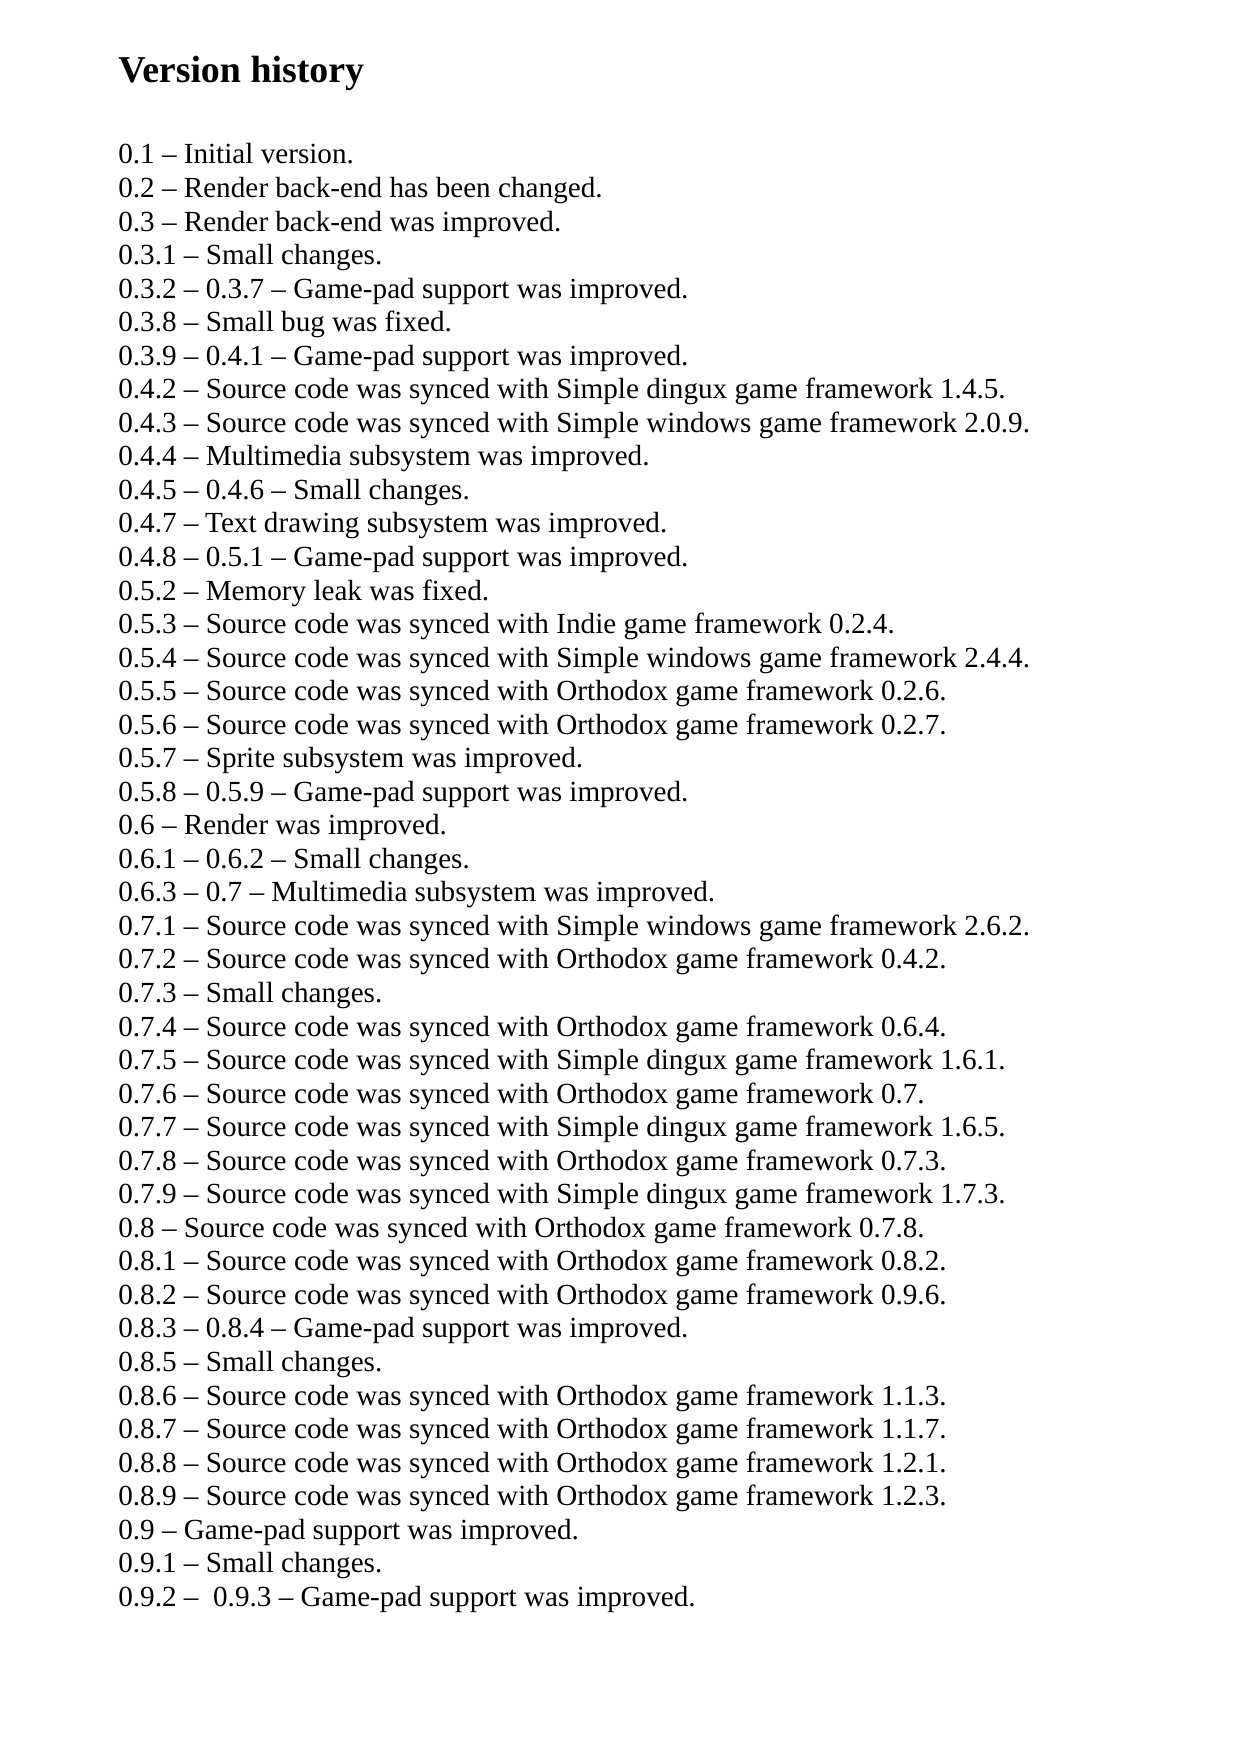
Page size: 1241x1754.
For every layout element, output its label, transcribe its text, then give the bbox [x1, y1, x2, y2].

text 0.3.8 – Small bug was fixed. [118, 304, 1122, 338]
text 0.6 – Render was improved. [118, 807, 1122, 841]
text 0.7.4 – Source code was synced with Orthodox game framework 0.6.4. [118, 1009, 1122, 1042]
text 0.4.7 – Text drawing subsystem was improved. [118, 506, 1122, 539]
text 0.7.2 – Source code was synced with Orthodox game framework 0.4.2. [118, 942, 1122, 975]
text 0.7.9 – Source code was synced with Simple dingux game framework 1.7.3. [118, 1176, 1122, 1210]
text 0.4.5 – 0.4.6 – Small changes. [118, 472, 1122, 506]
text 0.8.1 – Source code was synced with Orthodox game framework 0.8.2. [118, 1243, 1122, 1277]
text 0.7.7 – Source code was synced with Simple dingux game framework 1.6.5. [118, 1109, 1122, 1143]
text 0.7.8 – Source code was synced with Orthodox game framework 0.7.3. [118, 1143, 1122, 1176]
text 0.8 – Source code was synced with Orthodox game framework 0.7.8. [118, 1210, 1122, 1243]
text 0.3.9 – 0.4.1 – Game-pad support was improved. [118, 338, 1122, 371]
text 0.5.5 – Source code was synced with Orthodox game framework 0.2.6. [118, 673, 1122, 707]
text 0.7.6 – Source code was synced with Orthodox game framework 0.7. [118, 1076, 1122, 1109]
text 0.8.8 – Source code was synced with Orthodox game framework 1.2.1. [118, 1445, 1122, 1478]
text 0.3.1 – Small changes. [118, 237, 1122, 271]
text 0.2 – Render back-end has been changed. [118, 170, 1122, 204]
text 0.5.7 – Sprite subsystem was improved. [118, 740, 1122, 774]
text 0.8.6 – Source code was synced with Orthodox game framework 1.1.3. [118, 1378, 1122, 1411]
text 0.5.4 – Source code was synced with Simple windows game framework 2.4.4. [118, 640, 1122, 673]
text 0.7.1 – Source code was synced with Simple windows game framework 2.6.2. [118, 908, 1122, 942]
text 0.9 – Game-pad support was improved. [118, 1512, 1122, 1545]
text 0.4.4 – Multimedia subsystem was improved. [118, 438, 1122, 472]
text 0.5.6 – Source code was synced with Orthodox game framework 0.2.7. [118, 707, 1122, 740]
text 0.5.8 – 0.5.9 – Game-pad support was improved. [118, 774, 1122, 807]
text 0.6.3 – 0.7 – Multimedia subsystem was improved. [118, 874, 1122, 908]
text 0.9.2 – 0.9.3 – Game-pad support was improved. [118, 1579, 1122, 1612]
text 0.8.9 – Source code was synced with Orthodox game framework 1.2.3. [118, 1478, 1122, 1512]
text 0.8.2 – Source code was synced with Orthodox game framework 0.9.6. [118, 1277, 1122, 1311]
text 0.8.3 – 0.8.4 – Game-pad support was improved. [118, 1311, 1122, 1344]
text 0.7.3 – Small changes. [118, 975, 1122, 1009]
text 0.9.1 – Small changes. [118, 1545, 1122, 1579]
text 0.3.2 – 0.3.7 – Game-pad support was improved. [118, 271, 1122, 304]
text 0.4.2 – Source code was synced with Simple dingux game framework 1.4.5. [118, 371, 1122, 405]
text 0.5.2 – Memory leak was fixed. [118, 573, 1122, 606]
text 0.7.5 – Source code was synced with Simple dingux game framework 1.6.1. [118, 1042, 1122, 1076]
text 0.5.3 – Source code was synced with Indie game framework 0.2.4. [118, 606, 1122, 640]
text 0.4.3 – Source code was synced with Simple windows game framework 2.0.9. [118, 405, 1122, 438]
text 0.6.1 – 0.6.2 – Small changes. [118, 841, 1122, 874]
subtitle Version history [118, 47, 1122, 91]
text 0.8.5 – Small changes. [118, 1344, 1122, 1378]
text 0.1 – Initial version. [118, 137, 1122, 170]
text 0.8.7 – Source code was synced with Orthodox game framework 1.1.7. [118, 1411, 1122, 1445]
text 0.4.8 – 0.5.1 – Game-pad support was improved. [118, 539, 1122, 573]
text 0.3 – Render back-end was improved. [118, 204, 1122, 237]
